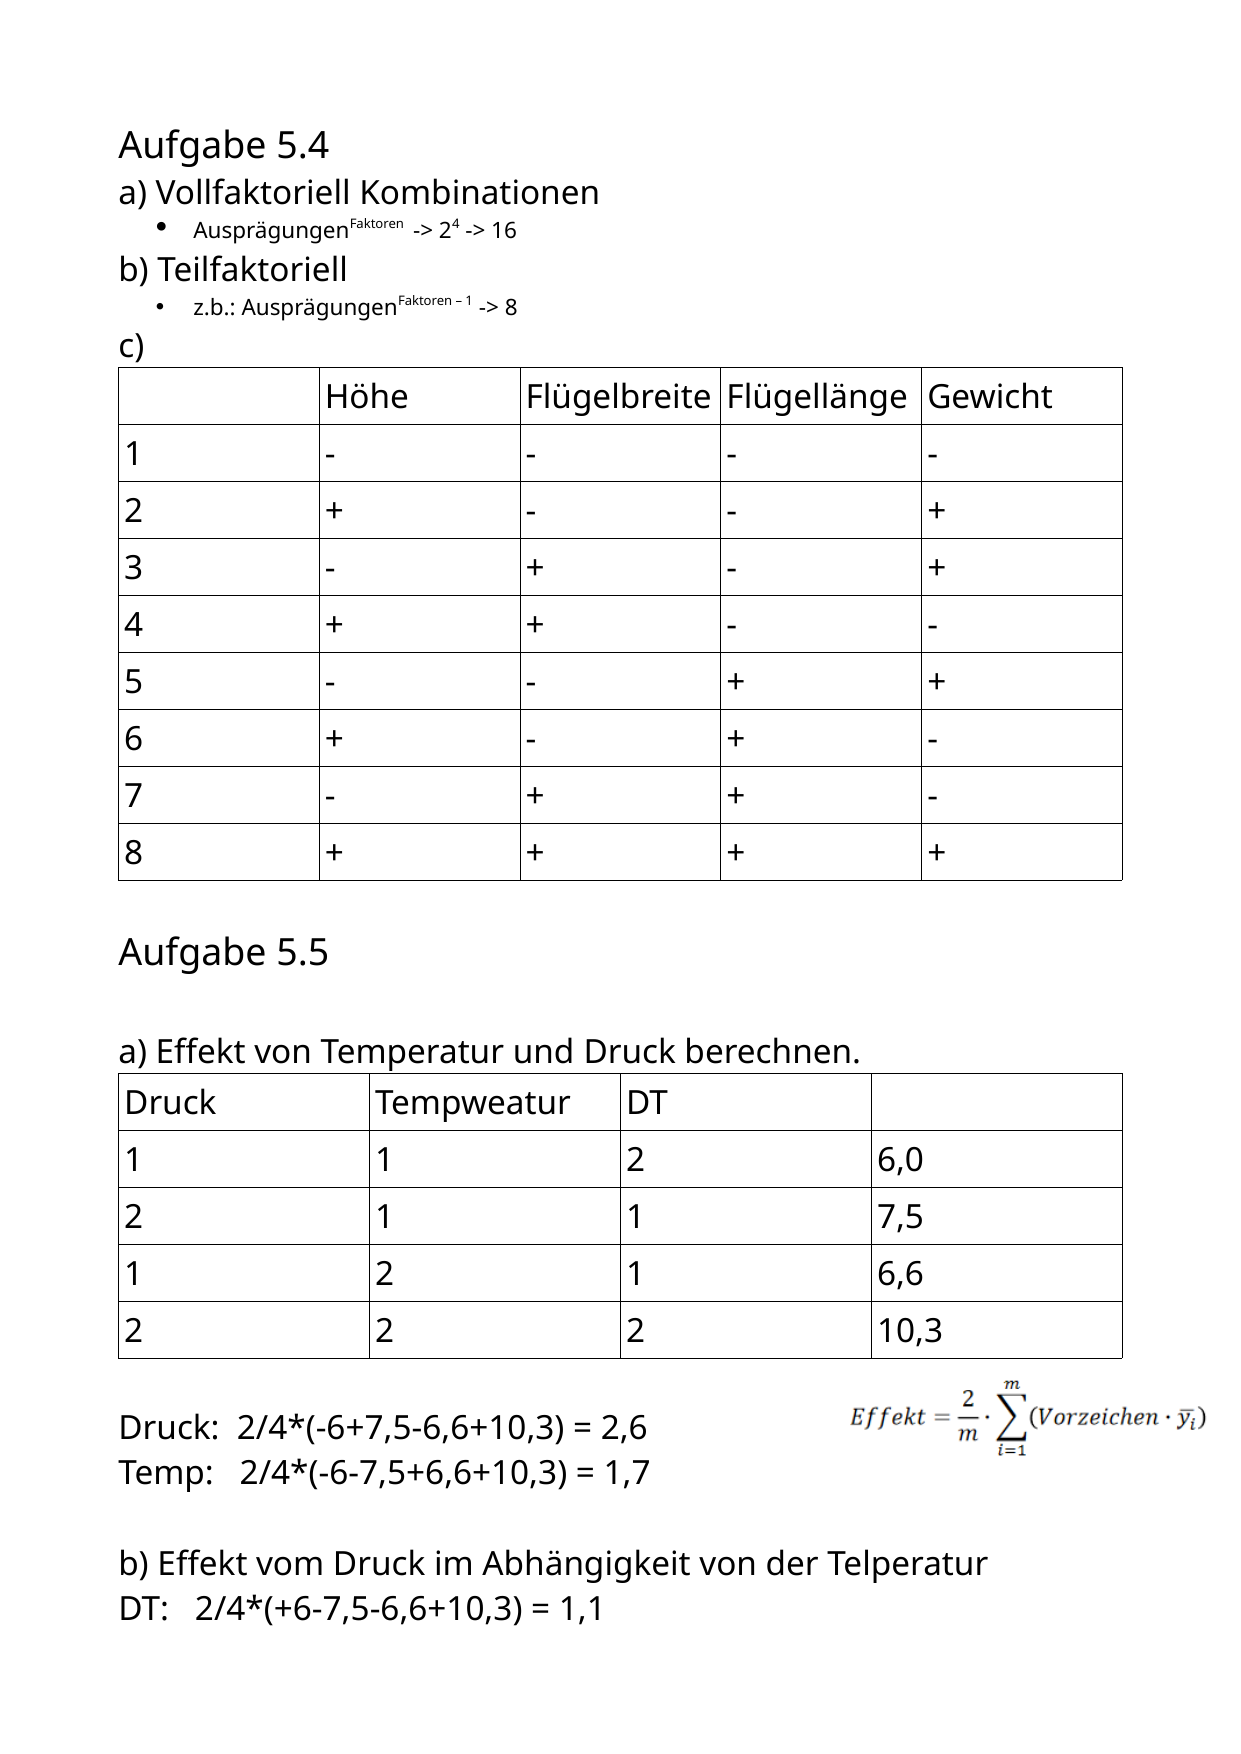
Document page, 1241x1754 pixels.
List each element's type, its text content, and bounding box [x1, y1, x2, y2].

table_cell - [922, 425, 1122, 481]
list AusprägungenFaktoren -> 24 -> 16 [156, 214, 1122, 246]
table_cell + [320, 482, 520, 538]
table_cell 1 [119, 425, 319, 481]
table_cell + [922, 539, 1122, 595]
table_cell 2 [119, 1302, 369, 1358]
table_cell 1 [119, 1131, 369, 1187]
table_cell + [521, 539, 720, 595]
table_cell - [521, 482, 720, 538]
text Druck: 2/4*(-6+7,5-6,6+10,3) = 2,6 [118, 1403, 841, 1449]
table_cell - [922, 710, 1122, 766]
table_cell 1 [119, 1245, 369, 1301]
text Temp: 2/4*(-6-7,5+6,6+10,3) = 1,7 [118, 1449, 1122, 1494]
picture [841, 1375, 1210, 1466]
table_cell + [521, 767, 720, 823]
table_cell 8 [119, 824, 319, 880]
table_cell - [922, 767, 1122, 823]
table_cell + [320, 596, 520, 652]
table_cell - [721, 539, 921, 595]
table_cell 7,5 [872, 1188, 1122, 1244]
table_cell 2 [621, 1131, 871, 1187]
text a) Effekt von Temperatur und Druck berechnen. [118, 1028, 1122, 1073]
table_cell 3 [119, 539, 319, 595]
table_cell - [521, 710, 720, 766]
table_header Gewicht [922, 368, 1122, 424]
table_cell 7 [119, 767, 319, 823]
table_cell + [922, 482, 1122, 538]
table_cell + [922, 824, 1122, 880]
table_cell - [922, 596, 1122, 652]
text DT: 2/4*(+6-7,5-6,6+10,3) = 1,1 [118, 1585, 1122, 1631]
table_header DT [621, 1074, 871, 1130]
table_cell - [320, 539, 520, 595]
table_cell - [320, 653, 520, 709]
table_cell + [721, 824, 921, 880]
table_header Flügelbreite [521, 368, 720, 424]
table_cell 2 [119, 482, 319, 538]
text b) Teilfaktoriell [118, 246, 1122, 291]
table_cell + [521, 596, 720, 652]
table_cell - [320, 425, 520, 481]
table_cell + [721, 767, 921, 823]
table_cell 2 [370, 1302, 620, 1358]
table_cell + [721, 653, 921, 709]
table_cell - [721, 425, 921, 481]
table_cell 1 [621, 1245, 871, 1301]
table_cell - [521, 653, 720, 709]
table_cell 6,0 [872, 1131, 1122, 1187]
list z.b.: AusprägungenFaktoren – 1 -> 8 [156, 291, 1122, 322]
table_cell + [320, 824, 520, 880]
table_cell + [721, 710, 921, 766]
table_cell 2 [370, 1245, 620, 1301]
table_cell + [521, 824, 720, 880]
table_cell 1 [370, 1131, 620, 1187]
table_cell - [320, 767, 520, 823]
text Aufgabe 5.4 [118, 118, 1122, 169]
text a) Vollfaktoriell Kombinationen [118, 169, 1122, 214]
table_cell - [721, 596, 921, 652]
table_cell 5 [119, 653, 319, 709]
text b) Effekt vom Druck im Abhängigkeit von der Telperatur [118, 1540, 1122, 1585]
table_header [872, 1074, 1122, 1130]
table_header Tempweatur [370, 1074, 620, 1130]
table_cell 2 [621, 1302, 871, 1358]
table_header Flügellänge [721, 368, 921, 424]
table_cell 2 [119, 1188, 369, 1244]
text c) [118, 322, 1122, 367]
table_cell 1 [621, 1188, 871, 1244]
table_cell 4 [119, 596, 319, 652]
table_header Druck [119, 1074, 369, 1130]
table_header [119, 368, 319, 424]
table_cell 1 [370, 1188, 620, 1244]
table_header Höhe [320, 368, 520, 424]
table_cell 6,6 [872, 1245, 1122, 1301]
table_cell 6 [119, 710, 319, 766]
text Aufgabe 5.5 [118, 926, 1122, 977]
table_cell 10,3 [872, 1302, 1122, 1358]
table_cell - [721, 482, 921, 538]
table_cell - [521, 425, 720, 481]
table_cell + [922, 653, 1122, 709]
table_cell + [320, 710, 520, 766]
